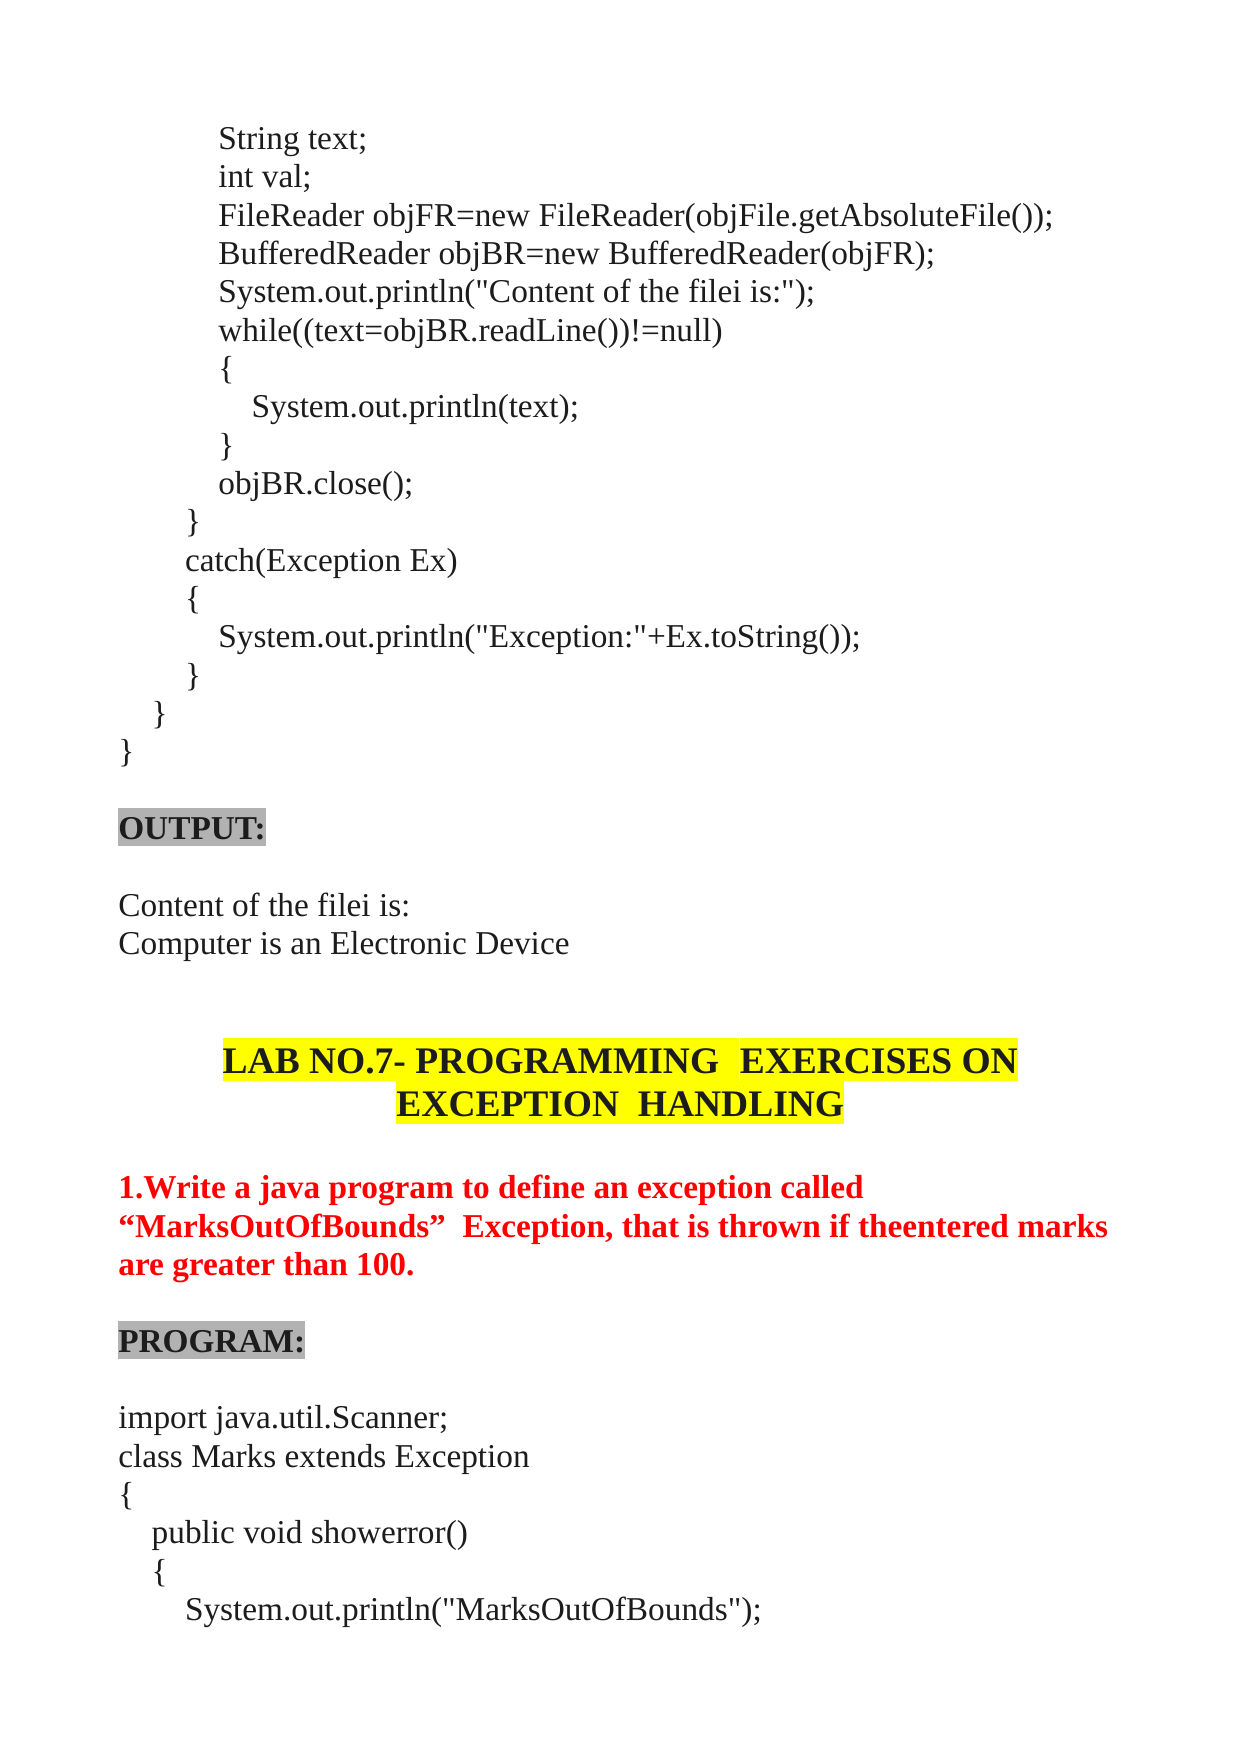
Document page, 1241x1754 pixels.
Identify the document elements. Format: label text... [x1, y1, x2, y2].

text int val; [118, 156, 1122, 195]
text FileReader objFR=new FileReader(objFile.getAbsoluteFile()); [118, 195, 1122, 233]
text { [118, 348, 1122, 386]
text Content of the filei is: [118, 885, 1122, 923]
text } [118, 501, 1122, 540]
text PROGRAM: [118, 1321, 1122, 1359]
text { [118, 1551, 1122, 1589]
text } [118, 731, 1122, 770]
text import java.util.Scanner; [118, 1397, 1122, 1436]
text } [118, 693, 1122, 731]
text LAB NO.7- PROGRAMMING EXERCISES ON EXCEPTION HANDLING [118, 1038, 1122, 1124]
text catch(Exception Ex) [118, 540, 1122, 578]
text System.out.println("MarksOutOfBounds"); [118, 1589, 1122, 1627]
text System.out.println(text); [118, 386, 1122, 425]
text Computer is an Electronic Device [118, 923, 1122, 961]
text class Marks extends Exception [118, 1436, 1122, 1474]
text { [118, 578, 1122, 616]
text objBR.close(); [118, 463, 1122, 501]
text while((text=objBR.readLine())!=null) [118, 310, 1122, 348]
text { [118, 1474, 1122, 1512]
text 1.Write a java program to define an exception called “MarksOutOfBounds” Exception, that is thrown if theentered marks are greater than 100. [118, 1167, 1122, 1282]
text System.out.println("Content of the filei is:"); [118, 271, 1122, 310]
text } [118, 425, 1122, 463]
text BufferedReader objBR=new BufferedReader(objFR); [118, 233, 1122, 271]
text OUTPUT: [118, 808, 1122, 846]
text String text; [118, 118, 1122, 156]
text } [118, 655, 1122, 693]
text System.out.println("Exception:"+Ex.toString()); [118, 616, 1122, 655]
text public void showerror() [118, 1512, 1122, 1551]
